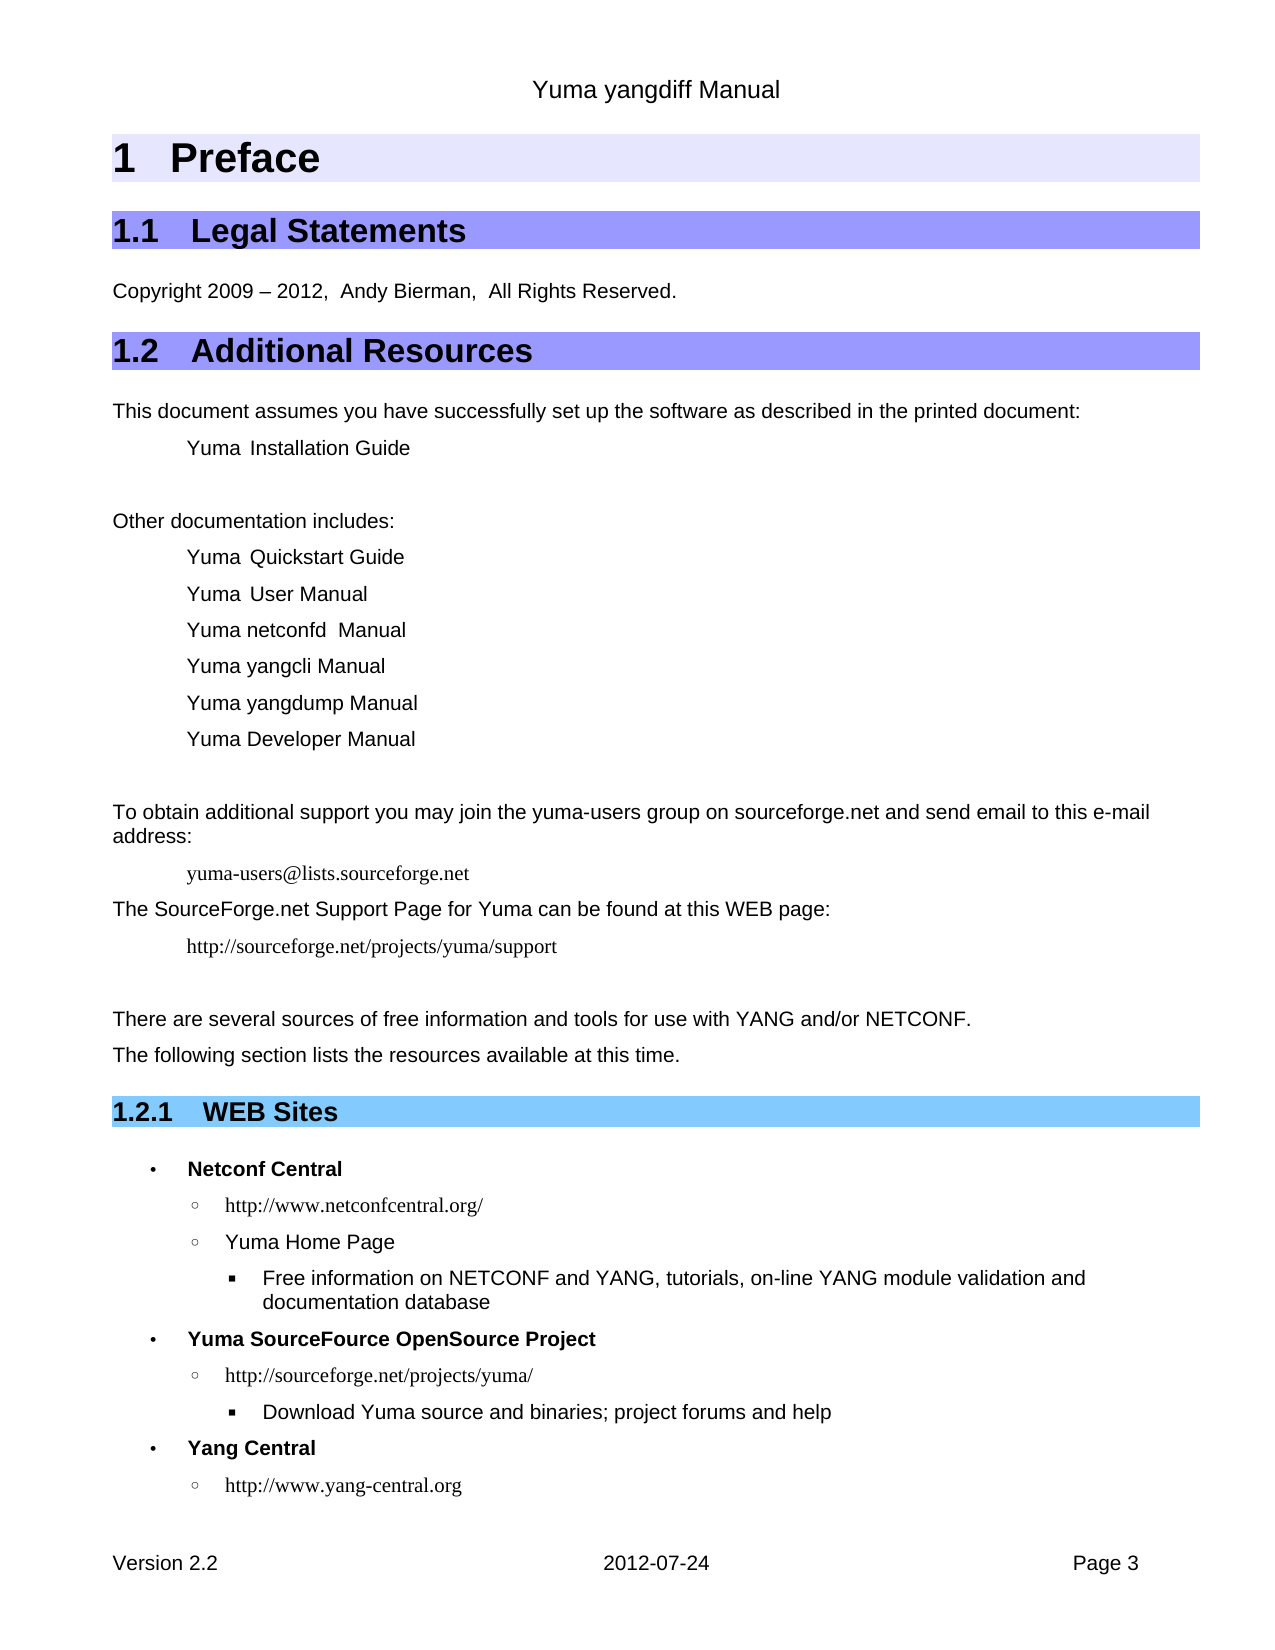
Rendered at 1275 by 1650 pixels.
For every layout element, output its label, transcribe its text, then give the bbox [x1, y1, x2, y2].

text The SourceForge.net Support Page for Yuma can be found at this WEB page: [112, 897, 1200, 921]
text To obtain additional support you may join the yuma-users group on sourceforge.net and send email to this e-mail address: [112, 800, 1200, 848]
text Yuma Quickstart Guide [112, 545, 1200, 569]
list http://sourceforge.net/projects/yuma/ [187, 1363, 1200, 1387]
list Yang Central [150, 1436, 1200, 1460]
list Download Yuma source and binaries; project forums and help [225, 1399, 1200, 1423]
text Yuma netconfd Manual [112, 618, 1200, 642]
list Free information on NETCONF and YANG, tutorials, on-line YANG module validation and documentation database [225, 1266, 1200, 1314]
subtitle Additional Resources [112, 332, 1200, 370]
text Yuma yangcli Manual [112, 654, 1200, 678]
list Yuma SourceFource OpenSource Project [150, 1327, 1200, 1351]
text Other documentation includes: [112, 508, 1200, 532]
list Netconf Central [150, 1157, 1200, 1181]
text http://sourceforge.net/projects/yuma/support [112, 934, 1200, 958]
text Yuma User Manual [112, 581, 1200, 605]
list http://www.yang-central.org [187, 1472, 1200, 1497]
text The following section lists the resources available at this time. [112, 1043, 1200, 1067]
text Yuma Developer Manual [112, 727, 1200, 751]
text yuma-users@lists.sourceforge.net [112, 861, 1200, 885]
text There are several sources of free information and tools for use with YANG and/or NETCONF. [112, 1007, 1200, 1031]
list Yuma Home Page [187, 1230, 1200, 1254]
text Yuma yangdump Manual [112, 691, 1200, 715]
text Copyright 2009 – 2012, Andy Bierman, All Rights Reserved. [112, 278, 1200, 302]
text Yuma Installation Guide [112, 436, 1200, 459]
list http://www.netconfcentral.org/ [187, 1193, 1200, 1217]
text This document assumes you have successfully set up the software as described in the printed document: [112, 399, 1200, 423]
subtitle Preface [112, 134, 1200, 182]
subtitle WEB Sites [112, 1096, 1200, 1127]
subtitle Legal Statements [112, 211, 1200, 249]
